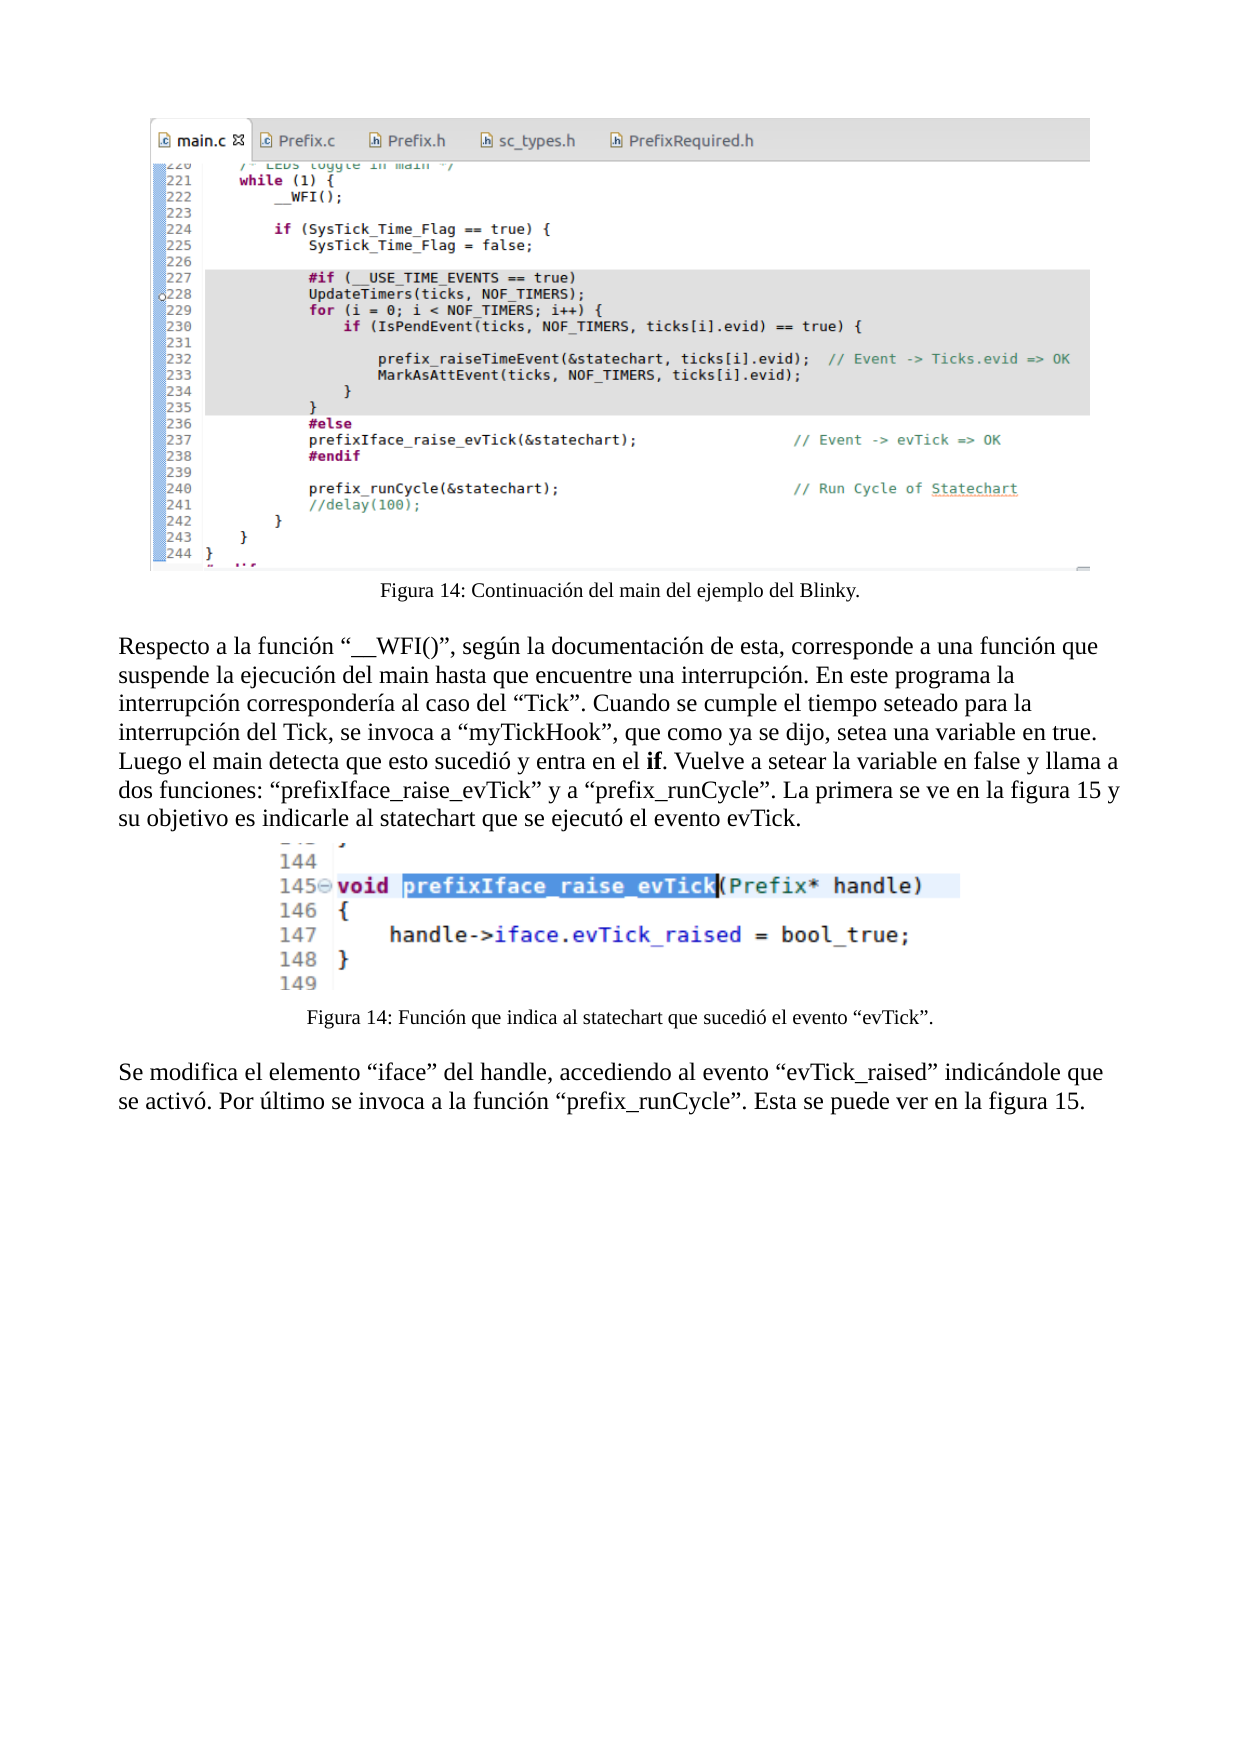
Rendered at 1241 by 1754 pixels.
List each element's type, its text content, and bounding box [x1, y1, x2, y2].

text Figura 14: Función que indica al statechart que sucedió el evento “evTick”. [118, 1005, 1122, 1029]
text Respecto a la función “__WFI()”, según la documentación de esta, corresponde a una función que suspende la ejecución del main hasta que encuentre una interrupción. En este programa la interrupción correspondería al caso del “Tick”. Cuando se cumple el tiempo seteado para la interrupción del Tick, se invoca a “myTickHook”, que como ya se dijo, setea una variable en true. [118, 631, 1122, 746]
text Se modifica el elemento “iface” del handle, accediendo al evento “evTick_raised” indicándole que se activó. Por último se invoca a la función “prefix_runCycle”. Esta se puede ver en la figura 15. [118, 1057, 1122, 1115]
text Figura 14: Continuación del main del ejemplo del Blinky. [118, 578, 1122, 602]
text Luego el main detecta que esto sucedió y entra en el if. Vuelve a setear la variable en false y llama a dos funciones: “prefixIface_raise_evTick” y a “prefix_runCycle”. La primera se ve en la figura 15 y su objetivo es indicarle al statechart que se ejecutó el evento evTick. [118, 746, 1122, 832]
picture [150, 118, 1090, 571]
picture [280, 843, 782, 990]
